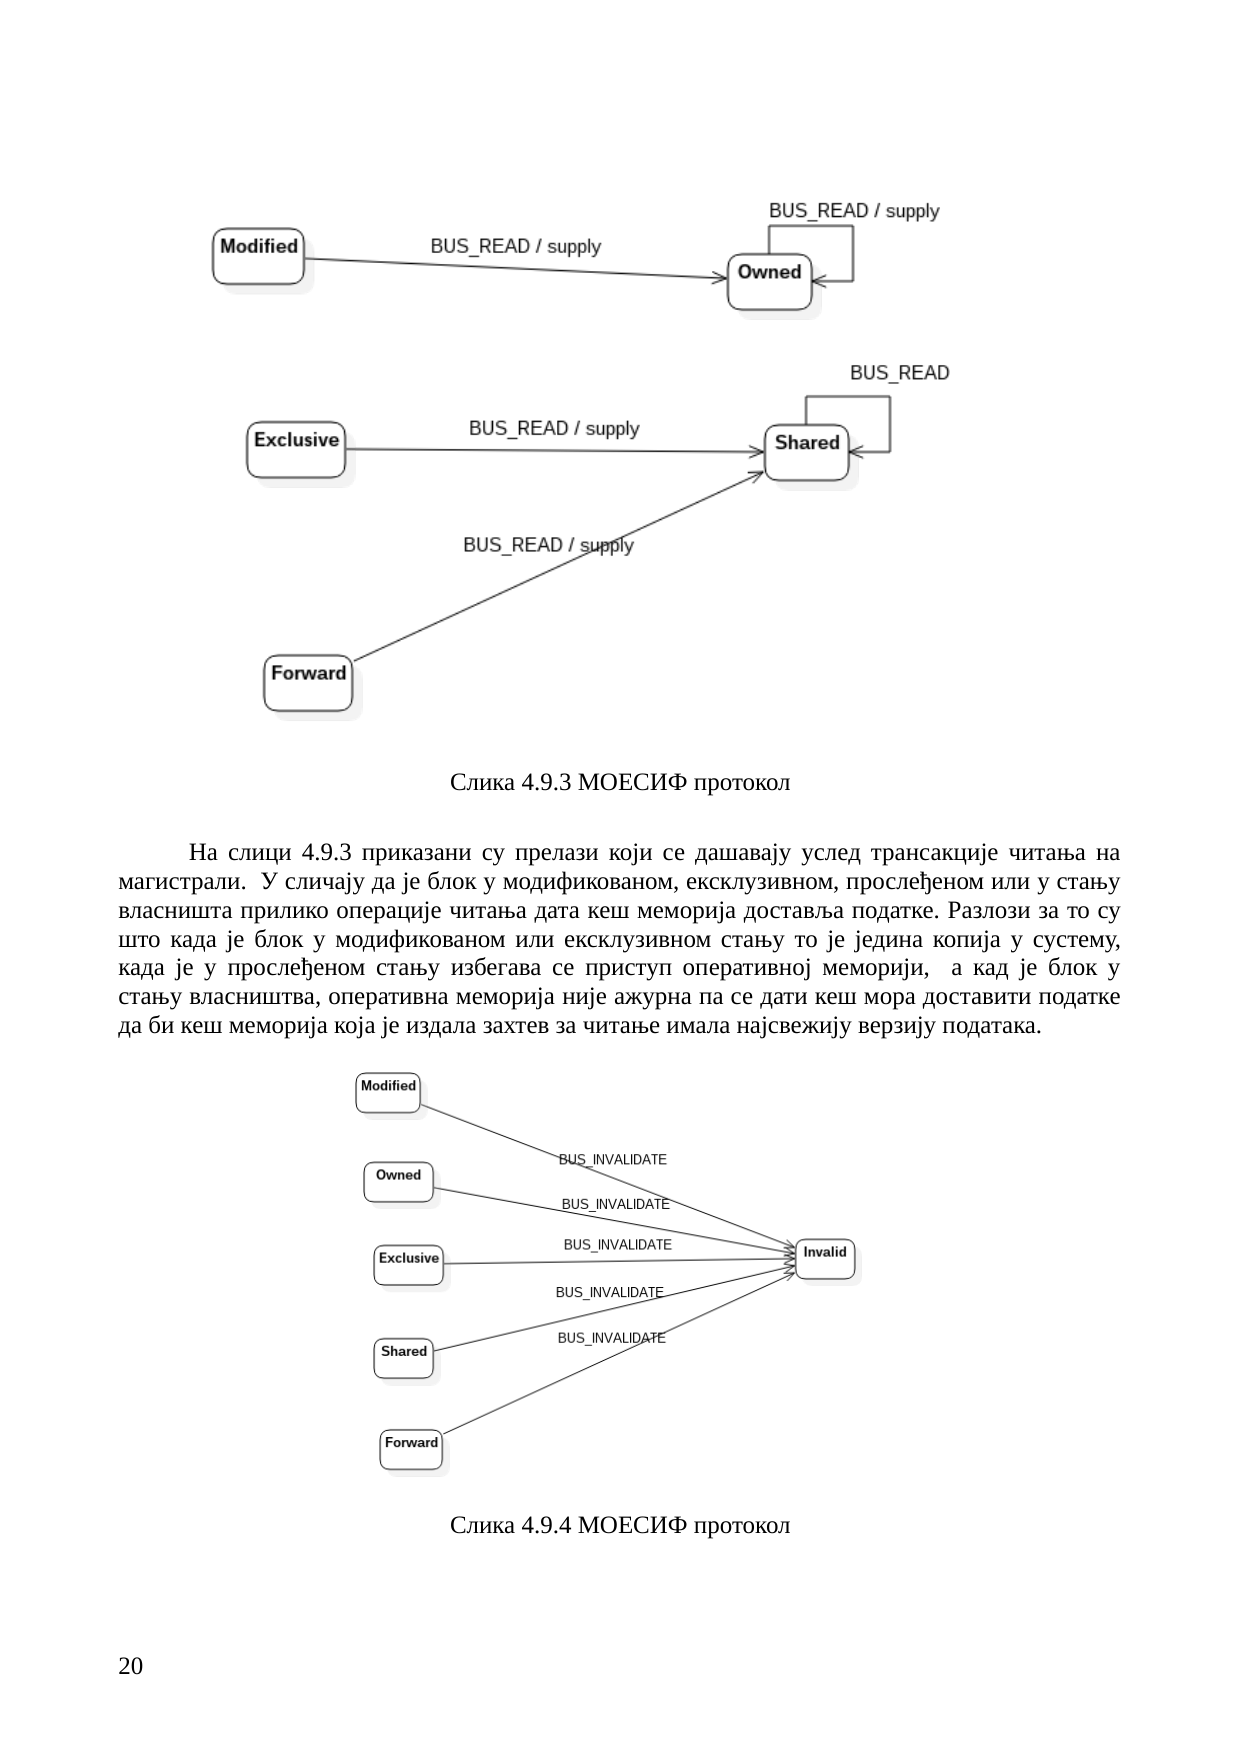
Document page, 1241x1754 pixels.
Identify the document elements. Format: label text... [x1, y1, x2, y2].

picture [199, 189, 1041, 768]
text Слика 4.9.4 МОЕСИФ протокол [298, 1064, 943, 1538]
text Слика 4.9.3 МОЕСИФ протокол [200, 768, 1040, 796]
text На слици 4.9.3 приказани су прелази који се дашавају услед трансакције читања на магистрали. У сличају да је блок у модификованом, ексклузивном, прослеђеном или у стању власништа прилико операције читања дата кеш меморија доставља податке. Разлози за то су што када је блок у модификованом или ексклузивном стању то је једина копија у сустему, када је у прослеђеном стању избегава се приступ оперативној меморији, а кад је блок у стању власништва, оперативна меморија није ажурна па се дати кеш мора доставити податке да би кеш меморија која је издала захтев за читање имала најсвежију верзију података. [118, 837, 1122, 1039]
picture [346, 1063, 895, 1510]
